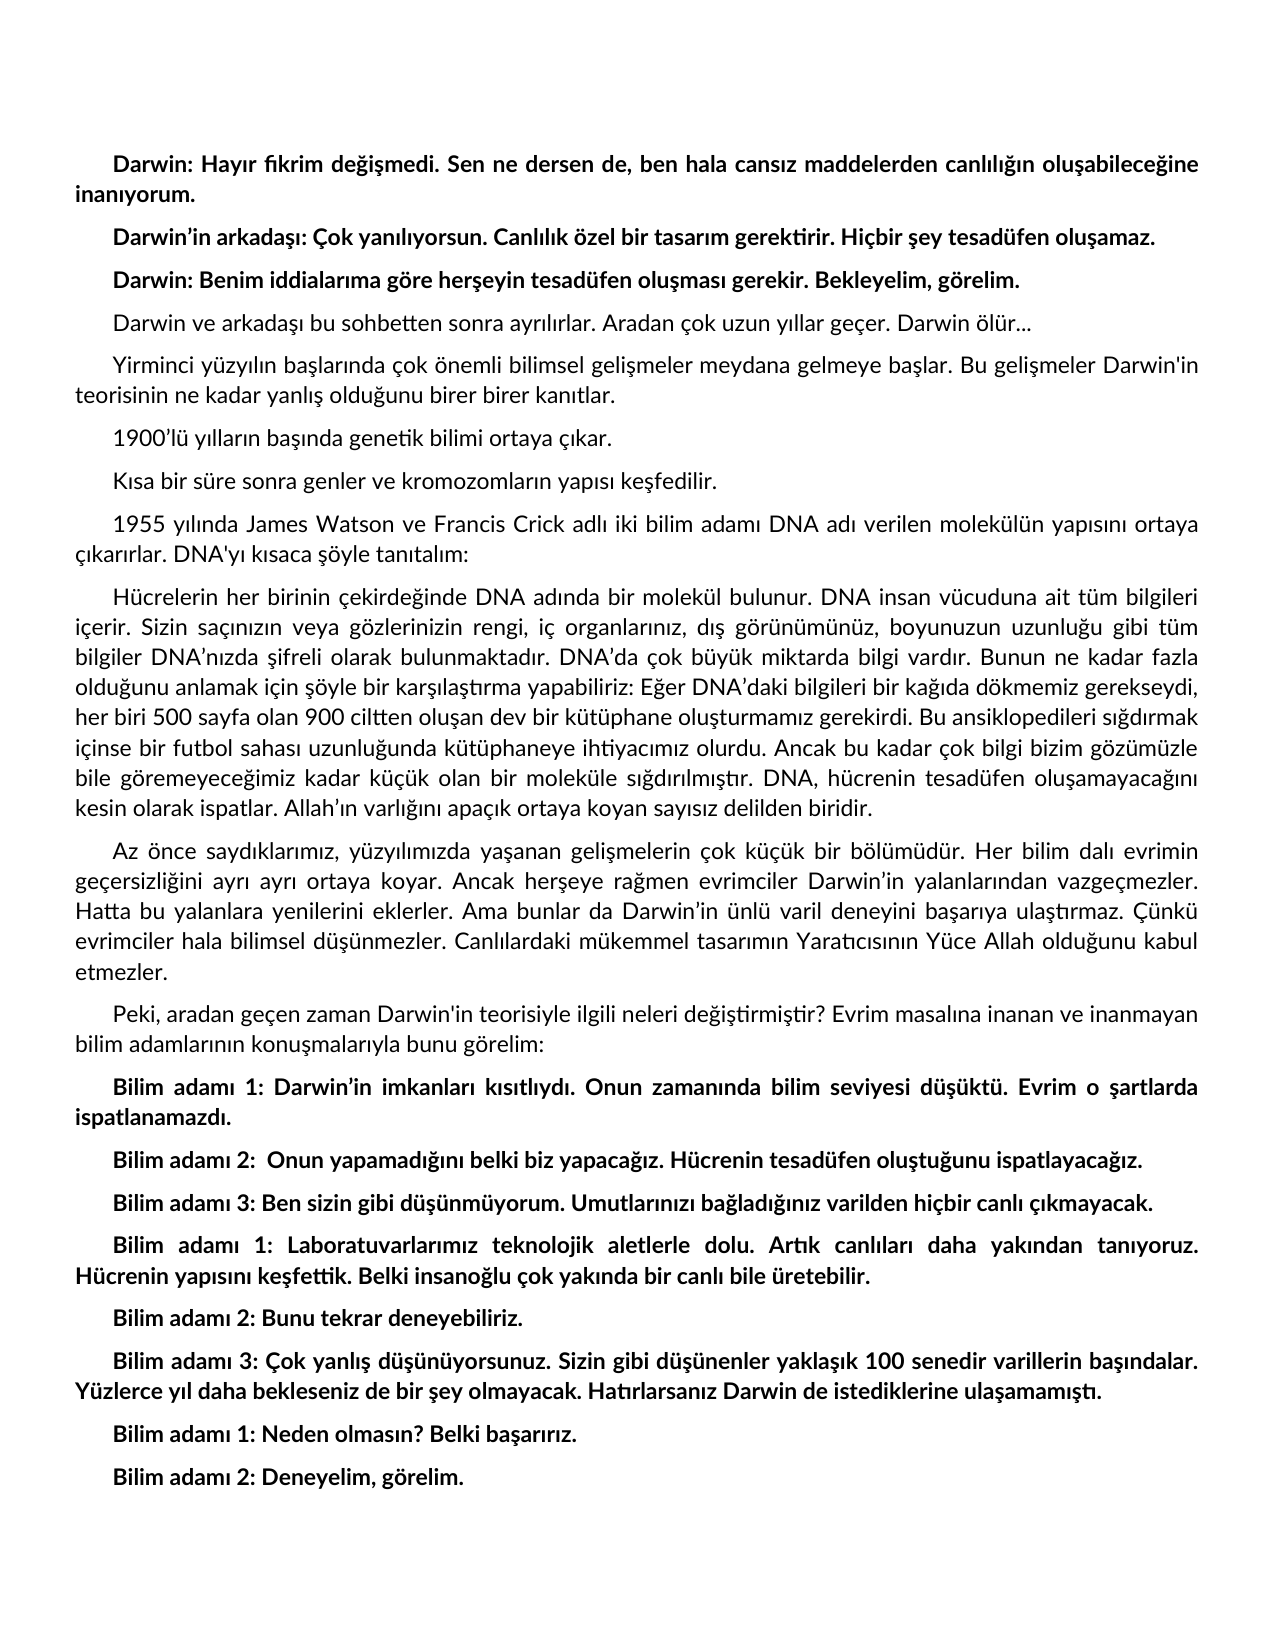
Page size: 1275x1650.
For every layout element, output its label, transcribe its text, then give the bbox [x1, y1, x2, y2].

text Hücrelerin her birinin çekirdeğinde DNA adında bir molekül bulunur. DNA insan vücuduna ait tüm bilgileri içerir. Sizin saçınızın veya gözlerinizin rengi, iç organlarınız, dış görünümünüz, boyunuzun uzunluğu gibi tüm bilgiler DNA’nızda şifreli olarak bulunmaktadır. DNA’da çok büyük miktarda bilgi vardır. Bunun ne kadar fazla olduğunu anlamak için şöyle bir karşılaştırma yapabiliriz: Eğer DNA’daki bilgileri bir kağıda dökmemiz gerekseydi, her biri 500 sayfa olan 900 ciltten oluşan dev bir kütüphane oluşturmamız gerekirdi. Bu ansiklopedileri sığdırmak içinse bir futbol sahası uzunluğunda kütüphaneye ihtiyacımız olurdu. Ancak bu kadar çok bilgi bizim gözümüzle bile göremeyeceğimiz kadar küçük olan bir moleküle sığdırılmıştır. DNA, hücrenin tesadüfen oluşamayacağını kesin olarak ispatlar. Allah’ın varlığını apaçık ortaya koyan sayısız delilden biridir. [75, 582, 1200, 821]
text Yirminci yüzyılın başlarında çok önemli bilimsel gelişmeler meydana gelmeye başlar. Bu gelişmeler Darwin'in teorisinin ne kadar yanlış olduğunu birer birer kanıtlar. [75, 351, 1200, 409]
text Darwin: Hayır fikrim değişmedi. Sen ne dersen de, ben hala cansız maddelerden canlılığın oluşabileceğine inanıyorum. [75, 150, 1200, 208]
text Darwin ve arkadaşı bu sohbetten sonra ayrılırlar. Aradan çok uzun yıllar geçer. Darwin ölür... [75, 308, 1200, 336]
text Bilim adamı 3: Ben sizin gibi düşünmüyorum. Umutlarınızı bağladığınız varilden hiçbir canlı çıkmayacak. [75, 1188, 1200, 1216]
text Kısa bir süre sonra genler ve kromozomların yapısı keşfedilir. [75, 467, 1200, 494]
text Bilim adamı 1: Laboratuvarlarımız teknolojik aletlerle dolu. Artık canlıları daha yakından tanıyoruz. Hücrenin yapısını keşfettik. Belki insanoğlu çok yakında bir canlı bile üretebilir. [75, 1231, 1200, 1289]
text Bilim adamı 2: Deneyelim, görelim. [75, 1462, 1200, 1490]
text 1955 yılında James Watson ve Francis Crick adlı iki bilim adamı DNA adı verilen molekülün yapısını ortaya çıkarırlar. DNA'yı kısaca şöyle tanıtalım: [75, 509, 1200, 567]
text Peki, aradan geçen zaman Darwin'in teorisiyle ilgili neleri değiştirmiştir? Evrim masalına inanan ve inanmayan bilim adamlarının konuşmalarıyla bunu görelim: [75, 1000, 1200, 1058]
text 1900’lü yılların başında genetik bilimi ortaya çıkar. [75, 424, 1200, 451]
text Bilim adamı 1: Neden olmasın? Belki başarırız. [75, 1420, 1200, 1447]
text Bilim adamı 2: Onun yapamadığını belki biz yapacağız. Hücrenin tesadüfen oluştuğunu ispatlayacağız. [75, 1146, 1200, 1173]
text Az önce saydıklarımız, yüzyılımızda yaşanan gelişmelerin çok küçük bir bölümüdür. Her bilim dalı evrimin geçersizliğini ayrı ayrı ortaya koyar. Ancak herşeye rağmen evrimciler Darwin’in yalanlarından vazgeçmezler. Hatta bu yalanlara yenilerini eklerler. Ama bunlar da Darwin’in ünlü varil deneyini başarıya ulaştırmaz. Çünkü evrimciler hala bilimsel düşünmezler. Canlılardaki mükemmel tasarımın Yaratıcısının Yüce Allah olduğunu kabul etmezler. [75, 836, 1200, 985]
text Darwin’in arkadaşı: Çok yanılıyorsun. Canlılık özel bir tasarım gerektirir. Hiçbir şey tesadüfen oluşamaz. [75, 223, 1200, 250]
text Darwin: Benim iddialarıma göre herşeyin tesadüfen oluşması gerekir. Bekleyelim, görelim. [75, 266, 1200, 293]
text Bilim adamı 1: Darwin’in imkanları kısıtlıydı. Onun zamanında bilim seviyesi düşüktü. Evrim o şartlarda ispatlanamazdı. [75, 1073, 1200, 1131]
text Bilim adamı 2: Bunu tekrar deneyebiliriz. [75, 1304, 1200, 1332]
text Bilim adamı 3: Çok yanlış düşünüyorsunuz. Sizin gibi düşünenler yaklaşık 100 senedir varillerin başındalar. Yüzlerce yıl daha bekleseniz de bir şey olmayacak. Hatırlarsanız Darwin de istediklerine ulaşamamıştı. [75, 1347, 1200, 1404]
